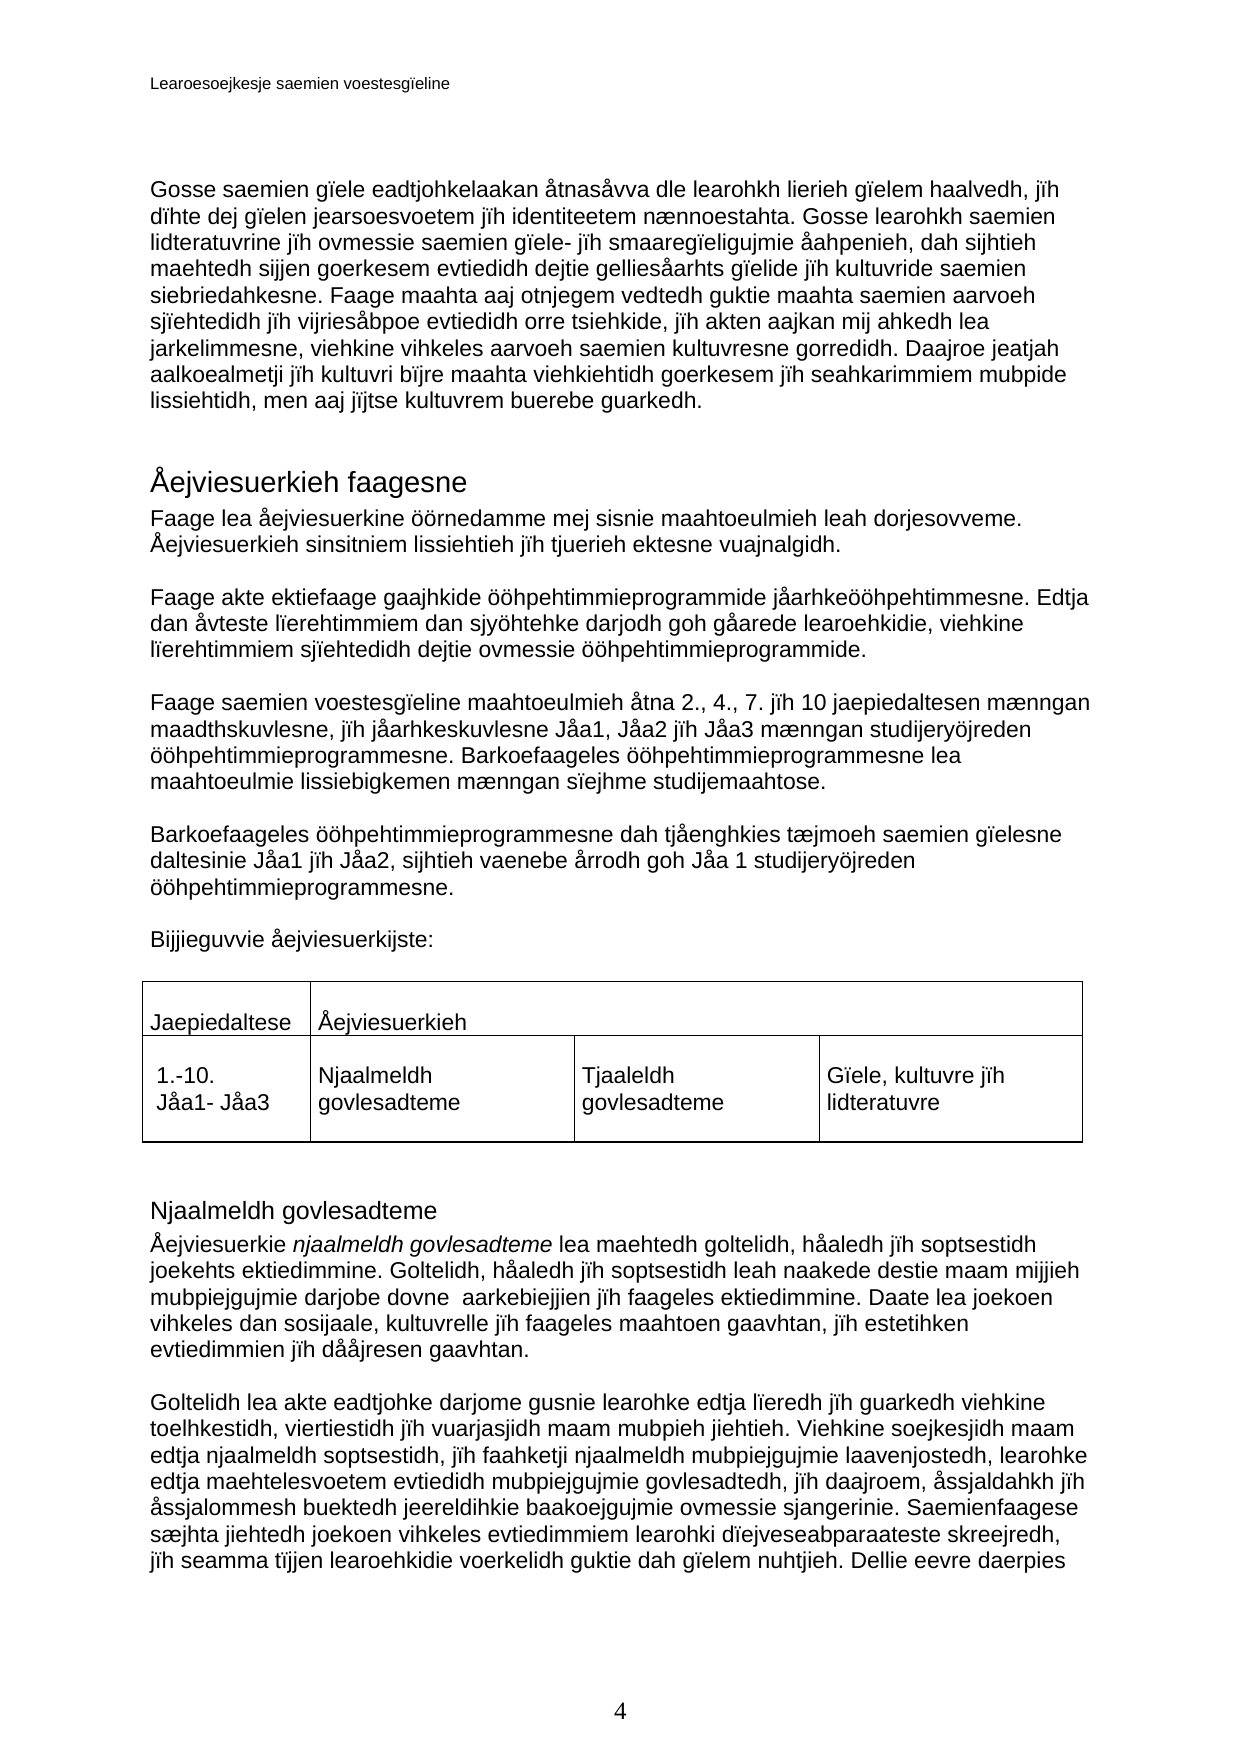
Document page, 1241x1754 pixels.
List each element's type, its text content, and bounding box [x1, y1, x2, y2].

table_cell 1.-10. Jåa1- Jåa3 [143, 1036, 310, 1141]
table_cell Njaalmeldh govlesadteme [311, 1036, 574, 1141]
text Gosse saemien gïele eadtjohkelaakan åtnasåvva dle learohkh lierieh gïelem haalvedh, jïh dïhte dej gïelen jearsoesvoetem jïh identiteetem nænnoestahta. Gosse learohkh saemien lidteratuvrine jïh ovmessie saemien gïele- jïh smaaregïeligujmie åahpenieh, dah sijhtieh maehtedh sijjen goerkesem evtiedidh dejtie gelliesåarhts gïelide jïh kultuvride saemien siebriedahkesne. Faage maahta aaj otnjegem vedtedh guktie maahta saemien aarvoeh sjïehtedidh jïh vijriesåbpoe evtiedidh orre tsiehkide, jïh akten aajkan mij ahkedh lea jarkelimmesne, viehkine vihkeles aarvoeh saemien kultuvresne gorredidh. Daajroe jeatjah aalkoealmetji jïh kultuvri bïjre maahta viehkiehtidh goerkesem jïh seahkarimmiem mubpide lissiehtidh, men aaj jïjtse kultuvrem buerebe guarkedh. [150, 176, 1090, 413]
text Barkoefaageles ööhpehtimmieprogrammesne dah tjåenghkies tæjmoeh saemien gïelesne daltesinie Jåa1 jïh Jåa2, sijhtieh vaenebe årrodh goh Jåa 1 studijeryöjreden ööhpehtimmieprogrammesne. [150, 821, 1090, 900]
table_cell Tjaaleldh govlesadteme [575, 1036, 819, 1141]
table_header Åejviesuerkieh [311, 982, 1082, 1035]
text Bijjieguvvie åejviesuerkijste: [150, 926, 1090, 953]
table_cell Gïele, kultuvre jïh lidteratuvre [820, 1036, 1082, 1141]
text Goltelidh lea akte eadtjohke darjome gusnie learohke edtja lïeredh jïh guarkedh viehkine toelhkestidh, viertiestidh jïh vuarjasjidh maam mubpieh jiehtieh. Viehkine soejkesjidh maam edtja njaalmeldh soptsestidh, jïh faahketji njaalmeldh mubpiejgujmie laavenjostedh, learohke edtja maehtelesvoetem evtiedidh mubpiejgujmie govlesadtedh, jïh daajroem, åssjaldahkh jïh åssjalommesh buektedh jeereldihkie baakoejgujmie ovmessie sjangerinie. Saemienfaagese sæjhta jiehtedh joekoen vihkeles evtiedimmiem learohki dïejveseabparaateste skreejredh, jïh seamma tïjjen learoehkidie voerkelidh guktie dah gïelem nuhtjieh. Dellie eevre daerpies [150, 1389, 1090, 1573]
table_header Jaepiedaltese [143, 982, 310, 1035]
text Faage akte ektiefaage gaajhkide ööhpehtimmieprogrammide jåarhkeööhpehtimmesne. Edtja dan åvteste lïerehtimmiem dan sjyöhtehke darjodh goh gåarede learoehkidie, viehkine lïerehtimmiem sjïehtedidh dejtie ovmessie ööhpehtimmieprogrammide. [150, 584, 1090, 663]
text Faage saemien voestesgïeline maahtoeulmieh åtna 2., 4., 7. jïh 10 jaepiedaltesen mænngan maadthskuvlesne, jïh jåarhkeskuvlesne Jåa1, Jåa2 jïh Jåa3 mænngan studijeryöjreden ööhpehtimmieprogrammesne. Barkoefaageles ööhpehtimmieprogrammesne lea maahtoeulmie lissiebigkemen mænngan sïejhme studijemaahtose. [150, 689, 1090, 794]
text Åejviesuerkie njaalmeldh govlesadteme lea maehtedh goltelidh, håaledh jïh soptsestidh joekehts ektiedimmine. Goltelidh, håaledh jïh soptsestidh leah naakede destie maam mijjieh mubpiejgujmie darjobe dovne aarkebiejjien jïh faageles ektiedimmine. Daate lea joekoen vihkeles dan sosijaale, kultuvrelle jïh faageles maahtoen gaavhtan, jïh estetihken evtiedimmien jïh dååjresen gaavhtan. [150, 1231, 1090, 1363]
subtitle Njaalmeldh govlesadteme [150, 1196, 1090, 1224]
subtitle Åejviesuerkieh faagesne [150, 465, 1090, 498]
text Faage lea åejviesuerkine öörnedamme mej sisnie maahtoeulmieh leah dorjesovveme. Åejviesuerkieh sinsitniem lissiehtieh jïh tjuerieh ektesne vuajnalgidh. [150, 505, 1090, 557]
